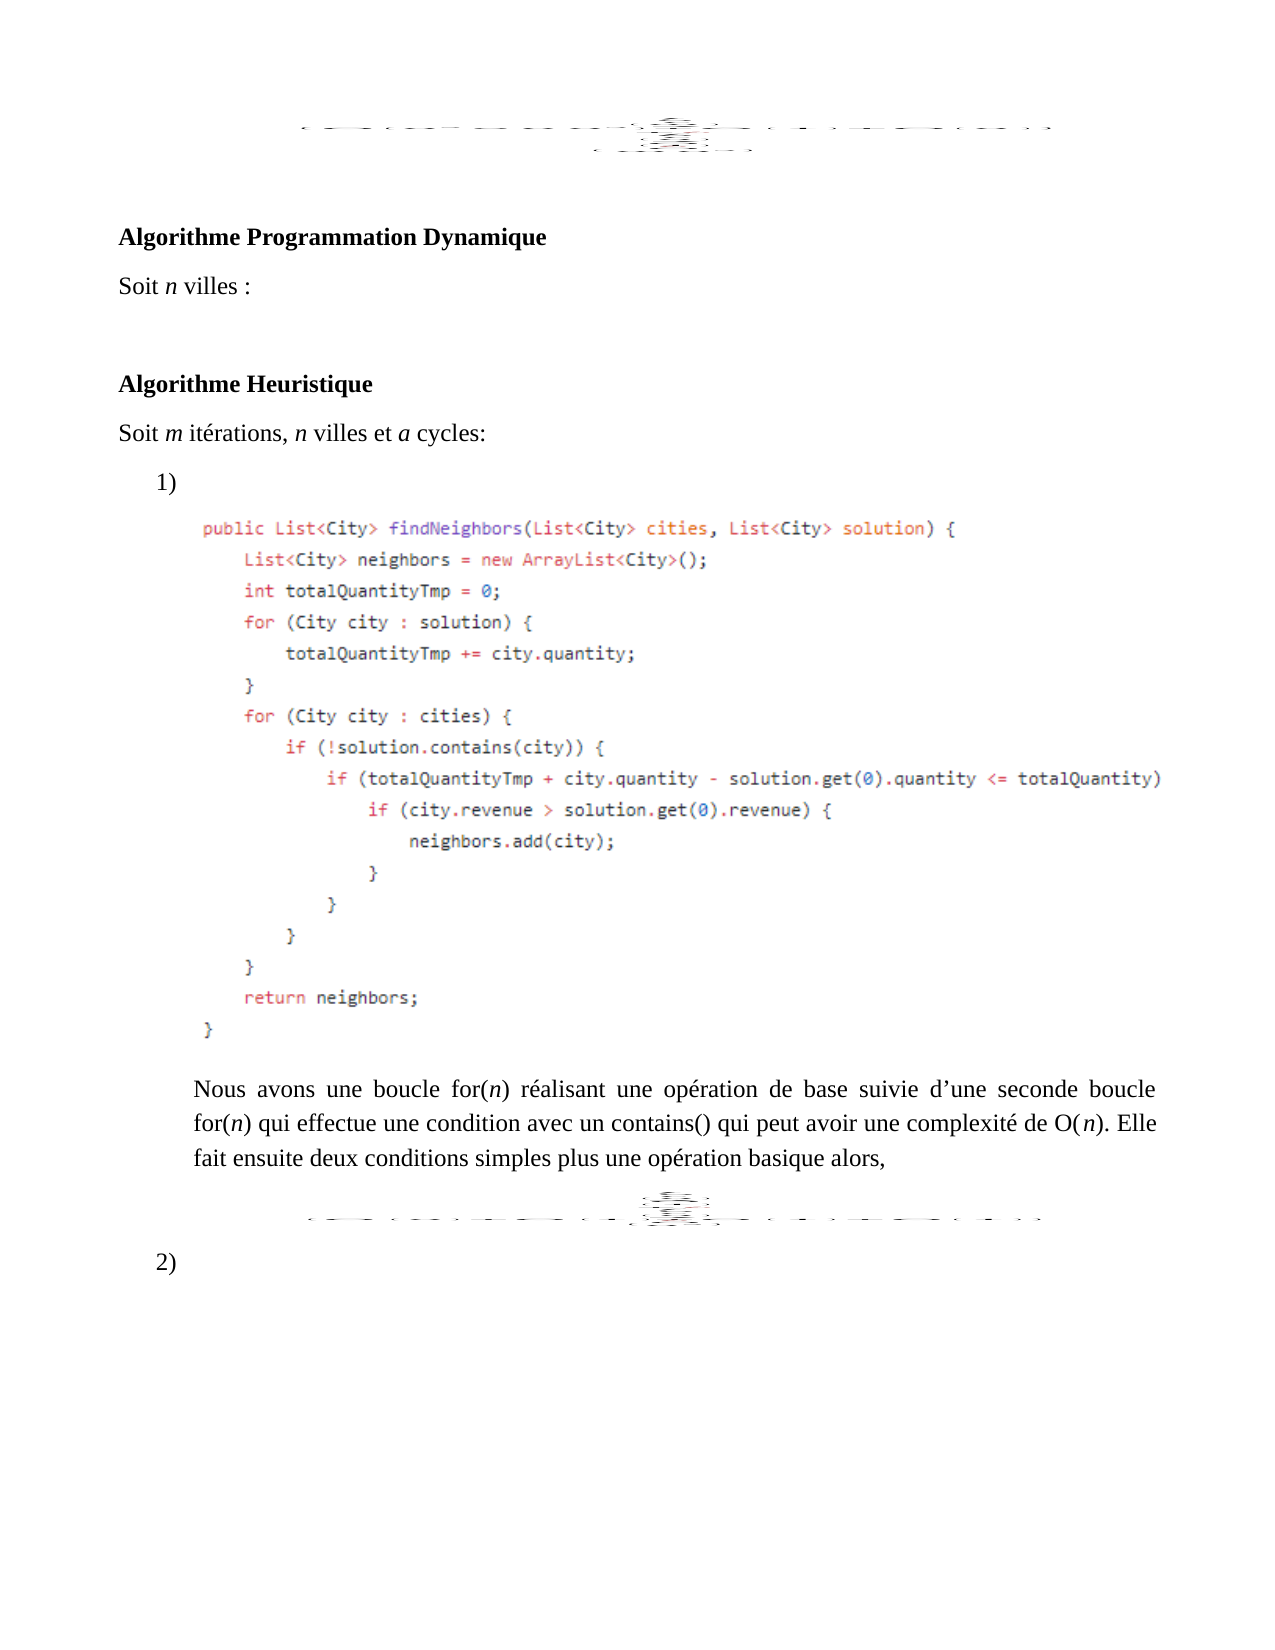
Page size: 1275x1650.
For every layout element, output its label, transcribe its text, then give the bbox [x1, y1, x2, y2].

text Algorithme Heuristique [118, 369, 1157, 398]
text Nous avons une boucle for(n) réalisant une opération de base suivie d’une seconde boucle for(n) qui effectue une condition avec un contains() qui peut avoir une complexité de O(n). Elle fait ensuite deux conditions simples plus une opération basique alors, [193, 1074, 1157, 1172]
text Soit m itérations, n villes et a cycles: [118, 418, 1157, 447]
text Soit n villes : [118, 271, 1157, 300]
text Algorithme Programmation Dynamique [118, 222, 1157, 251]
